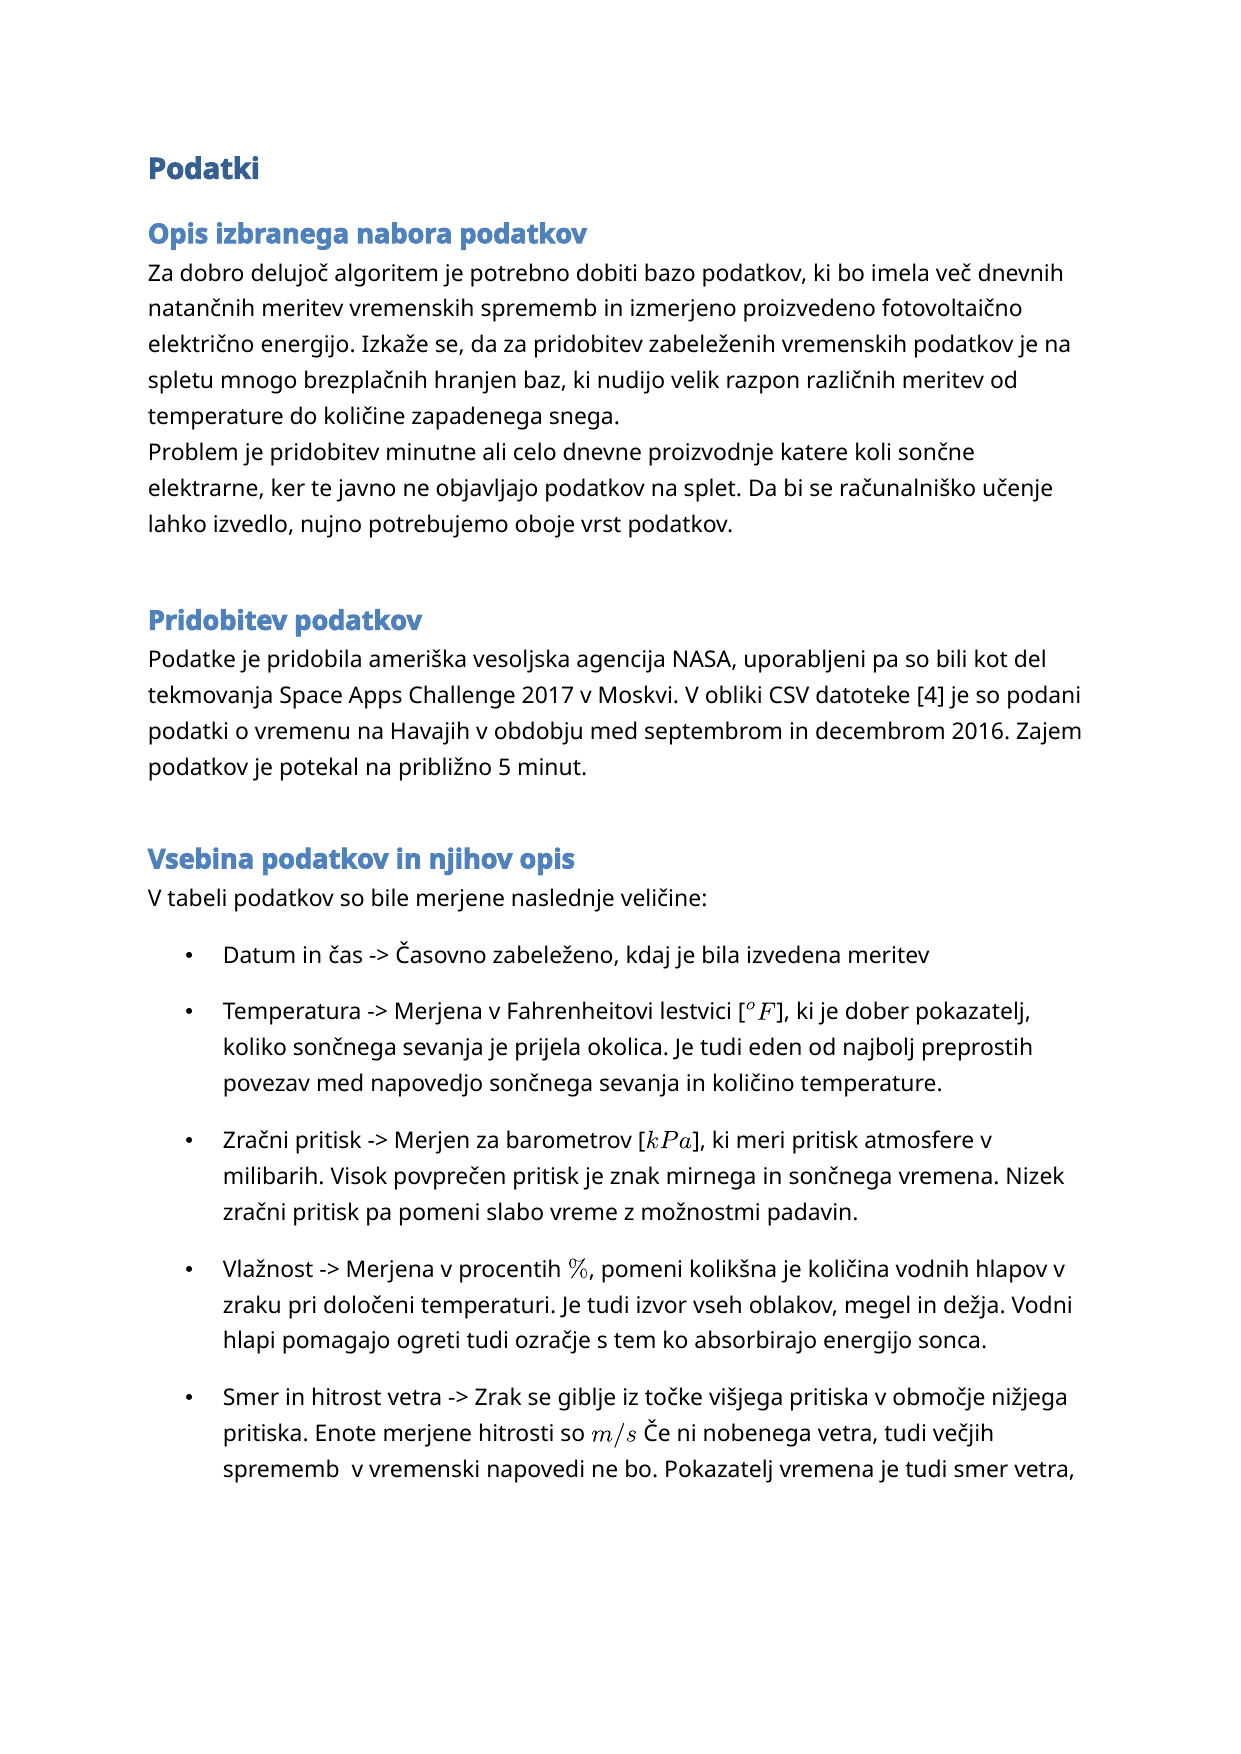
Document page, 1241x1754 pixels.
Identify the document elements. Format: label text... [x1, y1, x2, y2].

text Za dobro delujoč algoritem je potrebno dobiti bazo podatkov, ki bo imela več dnevnih natančnih meritev vremenskih sprememb in izmerjeno proizvedeno fotovoltaično električno energijo. Izkaže se, da za pridobitev zabeleženih vremenskih podatkov je na spletu mnogo brezplačnih hranjen baz, ki nudijo velik razpon različnih meritev od temperature do količine zapadenega snega. Problem je pridobitev minutne ali celo dnevne proizvodnje katere koli sončne elektrarne, ker te javno ne objavljajo podatkov na splet. Da bi se računalniško učenje lahko izvedlo, nujno potrebujemo oboje vrst podatkov. [148, 256, 1093, 575]
list Vlažnost -> Merjena v procentih , pomeni kolikšna je količina vodnih hlapov v zraku pri določeni temperaturi. Je tudi izvor vseh oblakov, megel in dežja. Vodni hlapi pomagajo ogreti tudi ozračje s tem ko absorbirajo energijo sonca. [185, 1253, 1093, 1356]
list Zračni pritisk -> Merjen za barometrov [], ki meri pritisk atmosfere v milibarih. Visok povprečen pritisk je znak mirnega in sončnega vremena. Nizek zračni pritisk pa pomeni slabo vreme z možnostmi padavin. [185, 1124, 1093, 1227]
text V tabeli podatkov so bile merjene naslednje veličine: [148, 882, 1093, 913]
list Datum in čas -> Časovno zabeleženo, kdaj je bila izvedena meritev [185, 938, 1093, 970]
list Temperatura -> Merjena v Fahrenheitovi lestvici [], ki je dober pokazatelj, koliko sončnega sevanja je prijela okolica. Je tudi eden od najbolj preprostih povezav med napovedjo sončnega sevanja in količino temperature. [185, 995, 1093, 1098]
text Podatke je pridobila ameriška vesoljska agencija NASA, uporabljeni pa so bili kot del tekmovanja Space Apps Challenge 2017 v Moskvi. V obliki CSV datoteke [4] je so podani podatki o vremenu na Havajih v obdobju med septembrom in decembrom 2016. Zajem podatkov je potekal na približno 5 minut. [148, 643, 1093, 814]
subtitle Opis izbranega nabora podatkov [148, 214, 1093, 251]
subtitle Podatki [148, 148, 1093, 187]
list Smer in hitrost vetra -> Zrak se giblje iz točke višjega pritiska v območje nižjega pritiska. Enote merjene hitrosti so Če ni nobenega vetra, tudi večjih sprememb v vremenski napovedi ne bo. Pokazatelj vremena je tudi smer vetra, [185, 1381, 1093, 1484]
subtitle Vsebina podatkov in njihov opis [148, 839, 1093, 876]
subtitle Pridobitev podatkov [148, 601, 1093, 638]
